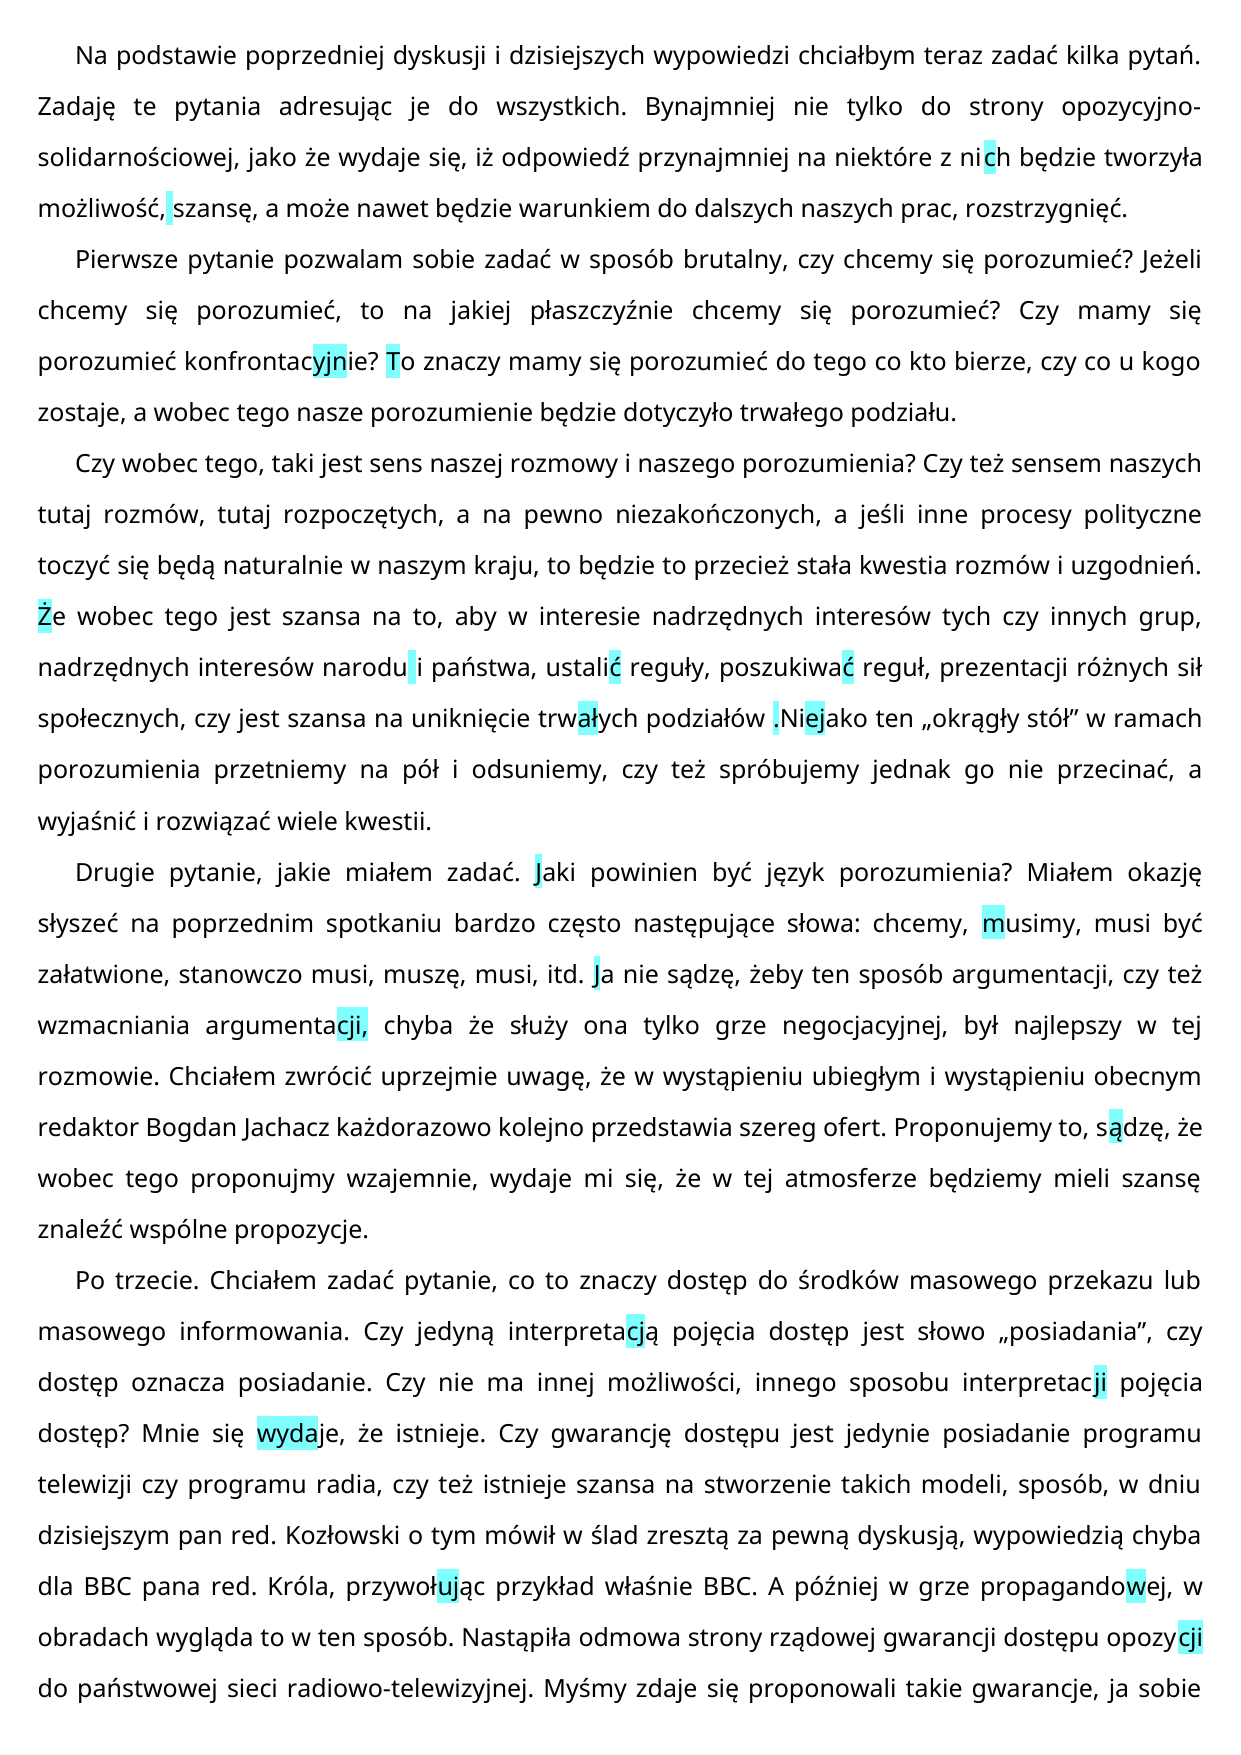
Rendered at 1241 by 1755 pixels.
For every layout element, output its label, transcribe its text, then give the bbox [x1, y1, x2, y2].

text Na podstawie poprzedniej dyskusji i dzisiejszych wypowiedzi chciałbym teraz zadać kilka pytań. Zadaję te pytania adresując je do wszystkich. Bynajmniej nie tylko do strony opozycyjno-solidarnościowej, jako że wydaje się, iż odpowiedź przynajmniej na niektóre z nich będzie tworzyła możliwość, szansę, a może nawet będzie warunkiem do dalszych naszych prac, rozstrzygnięć. [37, 37, 1203, 225]
text Pierwsze pytanie pozwalam sobie zadać w sposób brutalny, czy chcemy się porozumieć? Jeżeli chcemy się porozumieć, to na jakiej płaszczyźnie chcemy się porozumieć? Czy mamy się porozumieć konfrontacyjnie? To znaczy mamy się porozumieć do tego co kto bierze, czy co u kogo zostaje, a wobec tego nasze porozumienie będzie dotyczyło trwałego podziału. [37, 242, 1203, 429]
text Po trzecie. Chciałem zadać pytanie, co to znaczy dostęp do środków masowego przekazu lub masowego informowania. Czy jedyną interpretacją pojęcia dostęp jest słowo „posiadania”, czy dostęp oznacza posiadanie. Czy nie ma innej możliwości, innego sposobu interpretacji pojęcia dostęp? Mnie się wydaje, że istnieje. Czy gwarancję dostępu jest jedynie posiadanie programu telewizji czy programu radia, czy też istnieje szansa na stworzenie takich modeli, sposób, w dniu dzisiejszym pan red. Kozłowski o tym mówił w ślad zresztą za pewną dyskusją, wypowiedzią chyba dla BBC pana red. Króla, przywołując przykład właśnie BBC. A później w grze propagandowej, w obradach wygląda to w ten sposób. Nastąpiła odmowa strony rządowej gwarancji dostępu opozycji do państwowej sieci radiowo-telewizyjnej. Myśmy zdaje się proponowali takie gwarancje, ja sobie [37, 1262, 1203, 1705]
text Czy wobec tego, taki jest sens naszej rozmowy i naszego porozumienia? Czy też sensem naszych tutaj rozmów, tutaj rozpoczętych, a na pewno niezakończonych, a jeśli inne procesy polityczne toczyć się będą naturalnie w naszym kraju, to będzie to przecież stała kwestia rozmów i uzgodnień. Że wobec tego jest szansa na to, aby w interesie nadrzędnych interesów tych czy innych grup, nadrzędnych interesów narodu i państwa, ustalić reguły, poszukiwać reguł, prezentacji różnych sił społecznych, czy jest szansa na uniknięcie trwałych podziałów .Niejako ten „okrągły stół” w ramach porozumienia przetniemy na pół i odsuniemy, czy też spróbujemy jednak go nie przecinać, a wyjaśnić i rozwiązać wiele kwestii. [37, 446, 1203, 837]
text Drugie pytanie, jakie miałem zadać. Jaki powinien być język porozumienia? Miałem okazję słyszeć na poprzednim spotkaniu bardzo często następujące słowa: chcemy, musimy, musi być załatwione, stanowczo musi, muszę, musi, itd. Ja nie sądzę, żeby ten sposób argumentacji, czy też wzmacniania argumentacji, chyba że służy ona tylko grze negocjacyjnej, był najlepszy w tej rozmowie. Chciałem zwrócić uprzejmie uwagę, że w wystąpieniu ubiegłym i wystąpieniu obecnym redaktor Bogdan Jachacz każdorazowo kolejno przedstawia szereg ofert. Proponujemy to, sądzę, że wobec tego proponujmy wzajemnie, wydaje mi się, że w tej atmosferze będziemy mieli szansę znaleźć wspólne propozycje. [37, 854, 1203, 1246]
